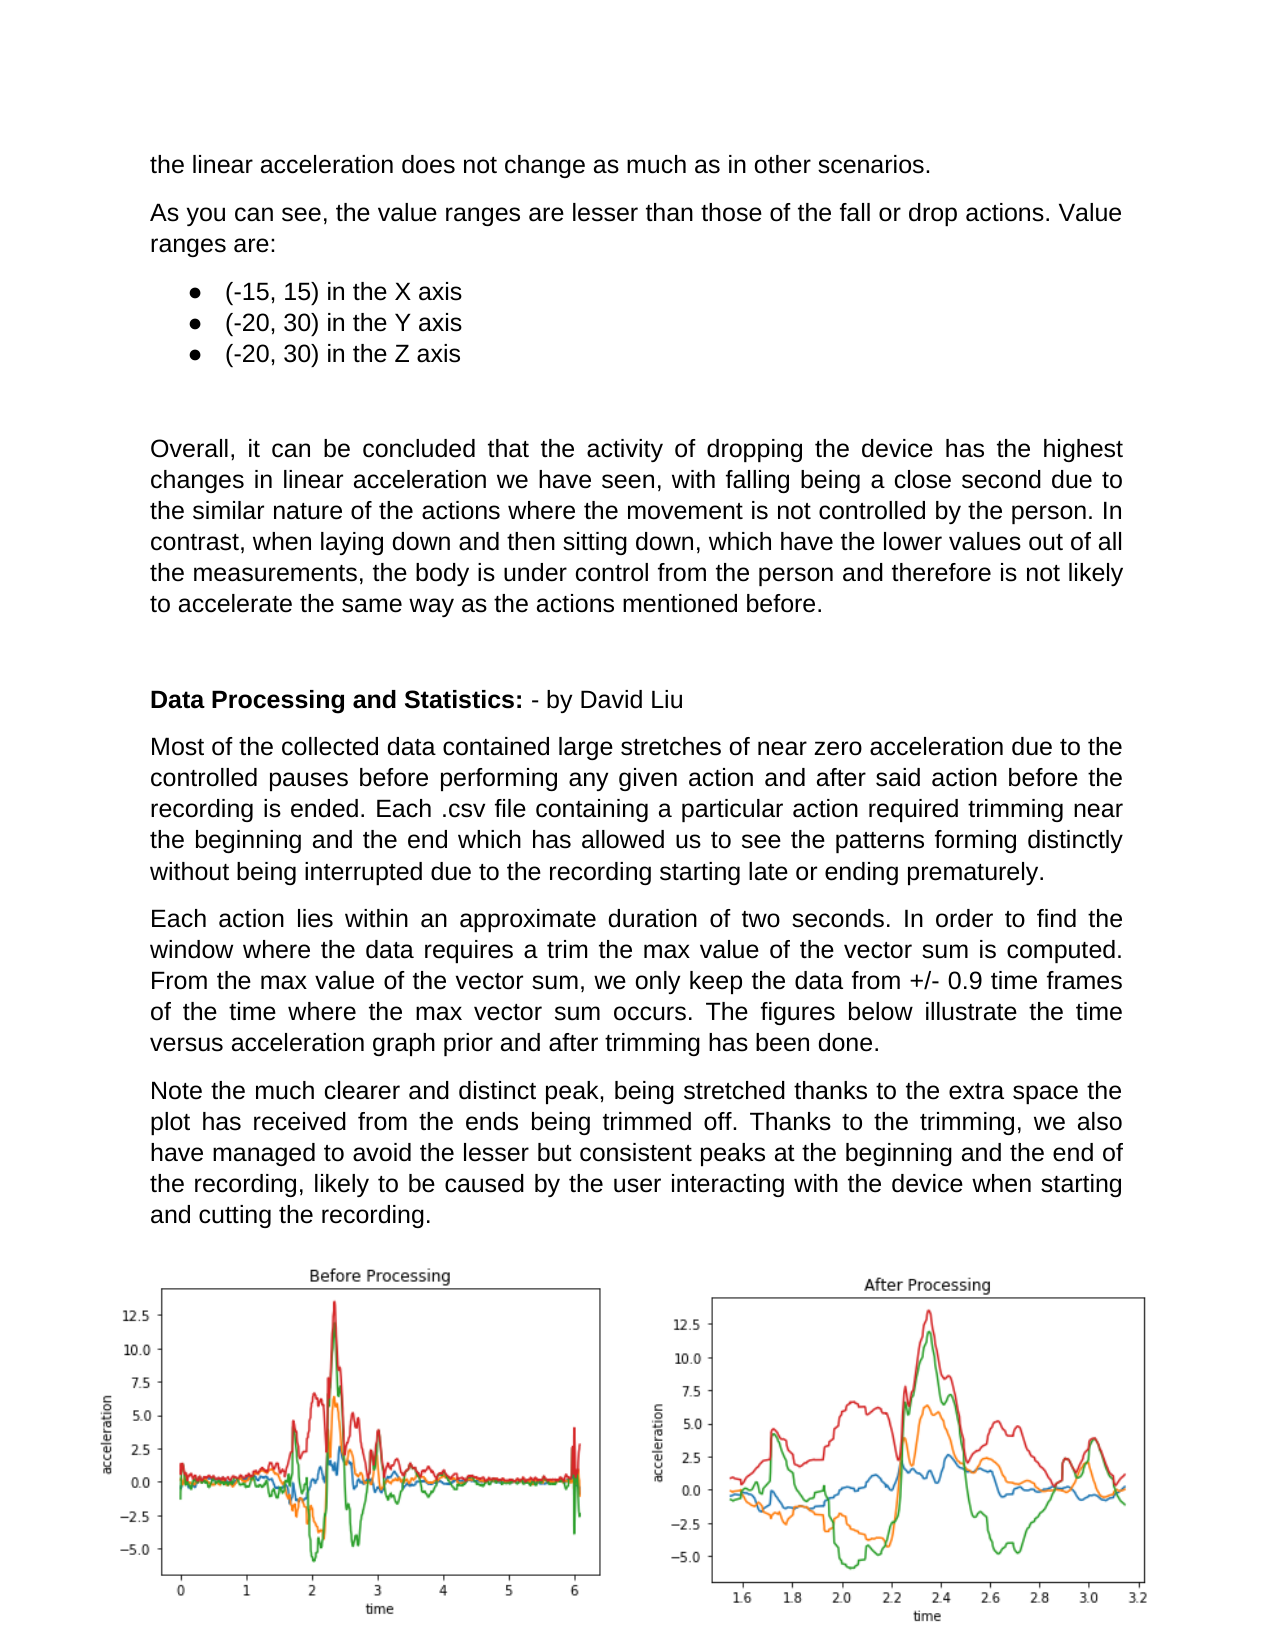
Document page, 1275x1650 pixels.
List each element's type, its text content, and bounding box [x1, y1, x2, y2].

list (-15, 15) in the X axis [187, 276, 1125, 305]
list (-20, 30) in the Y axis [187, 307, 1125, 336]
text Note the much clearer and distinct peak, being stretched thanks to the extra space the plot has received from the ends being trimmed off. Thanks to the trimming, we also have managed to avoid the lesser but consistent peaks at the beginning and the end of the recording, likely to be caused by the user interacting with the device when starting and cutting the recording. [150, 1076, 1125, 1229]
text the linear acceleration does not change as much as in other scenarios. [150, 150, 1125, 179]
text Overall, it can be concluded that the activity of dropping the device has the highest changes in linear acceleration we have seen, with falling being a close second due to the similar nature of the actions where the movement is not controlled by the person. In contrast, when laying down and then sitting down, which have the lower values out of all the measurements, the body is under control from the person and therefore is not likely to accelerate the same way as the actions mentioned before. [150, 434, 1125, 618]
text Each action lies within an approximate duration of two seconds. In order to find the window where the data requires a trim the max value of the vector sum is computed. From the max value of the vector sum, we only keep the data from +/- 0.9 time frames of the time where the max vector sum occurs. The figures below illustrate the time versus acceleration graph prior and after trimming has been done. [150, 904, 1125, 1057]
picture [634, 1270, 1157, 1629]
picture [93, 1266, 606, 1618]
text As you can see, the value ranges are lesser than those of the fall or drop actions. Value ranges are: [150, 198, 1125, 257]
text Data Processing and Statistics: - by David Liu [150, 684, 1125, 713]
list (-20, 30) in the Z axis [187, 338, 1125, 367]
text Most of the collected data contained large stretches of near zero acceleration due to the controlled pauses before performing any given action and after said action before the recording is ended. Each .csv file containing a particular action required trimming near the beginning and the end which has allowed us to see the patterns forming distinctly without being interrupted due to the recording starting late or ending prematurely. [150, 732, 1125, 885]
